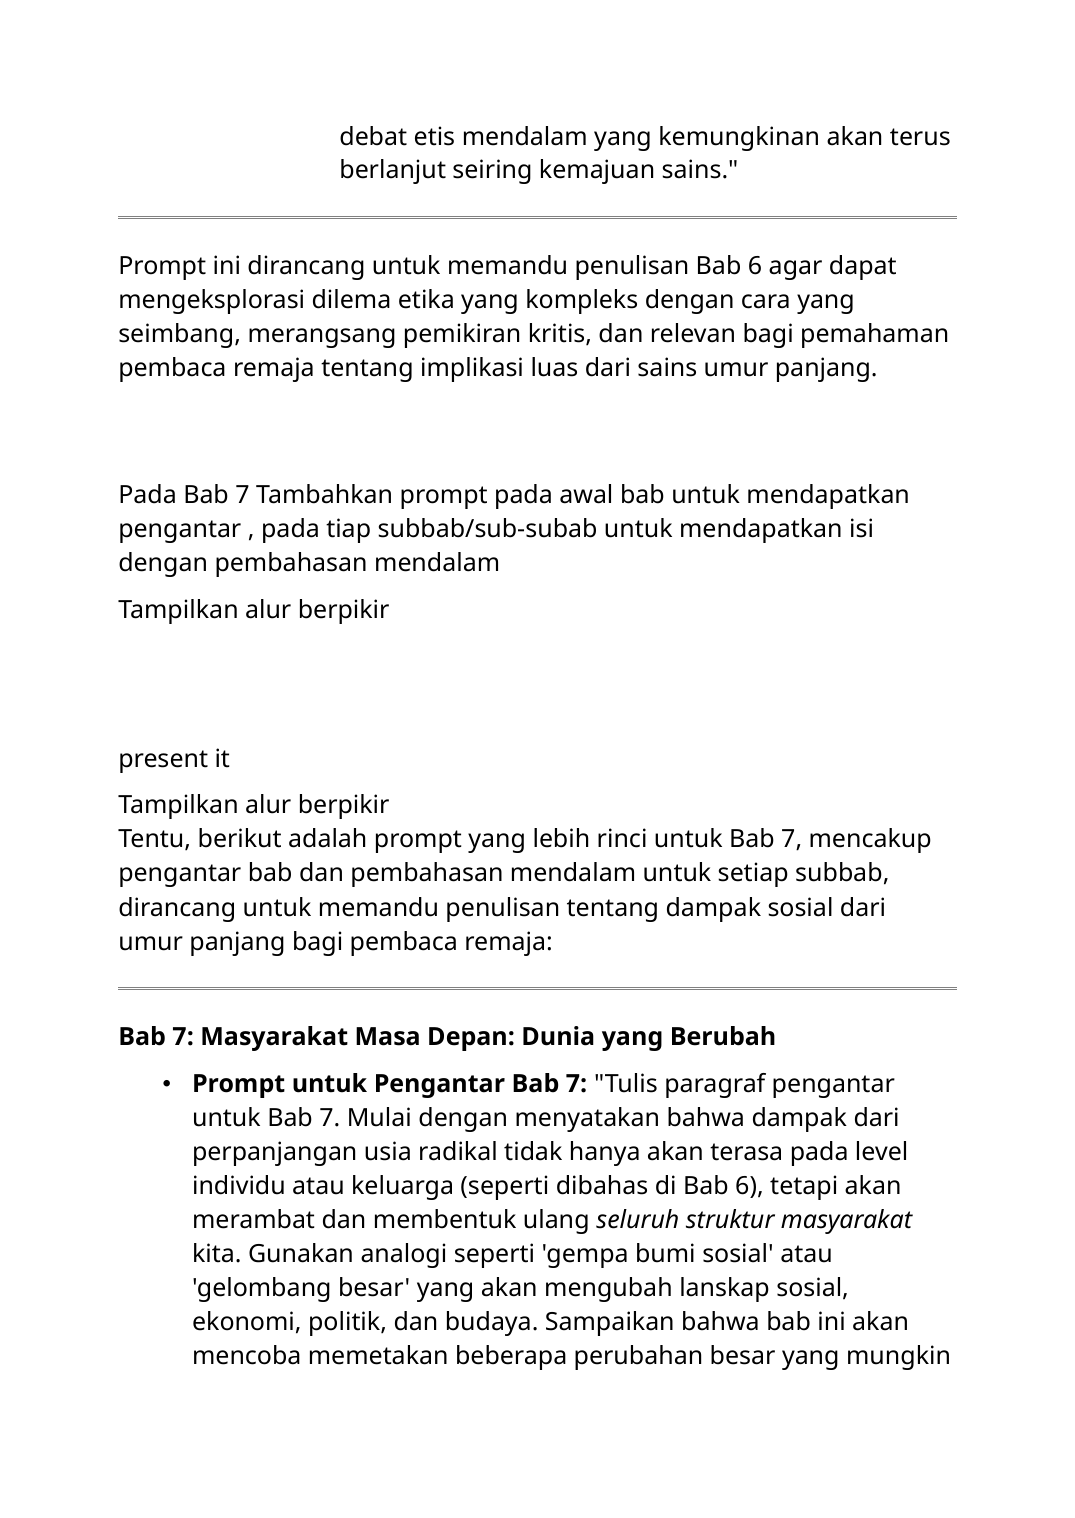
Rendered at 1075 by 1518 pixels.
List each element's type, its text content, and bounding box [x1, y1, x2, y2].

text Tampilkan alur berpikir [118, 592, 957, 626]
text present it [118, 740, 957, 774]
text Tentu, berikut adalah prompt yang lebih rinci untuk Bab 7, mencakup pengantar bab dan pembahasan mendalam untuk setiap subbab, dirancang untuk memandu penulisan tentang dampak sosial dari umur panjang bagi pembaca remaja: [118, 821, 957, 957]
text Prompt ini dirancang untuk memandu penulisan Bab 6 agar dapat mengeksplorasi dilema etika yang kompleks dengan cara yang seimbang, merangsang pemikiran kritis, dan relevan bagi pemahaman pembaca remaja tentang implikasi luas dari sains umur panjang. [118, 248, 957, 384]
text Bab 7: Masyarakat Masa Depan: Dunia yang Berubah [118, 1019, 957, 1053]
text Pada Bab 7 Tambahkan prompt pada awal bab untuk mendapatkan pengantar , pada tiap subbab/sub-subab untuk mendapatkan isi dengan pembahasan mendalam [118, 477, 957, 579]
list Prompt untuk Pengantar Bab 7: "Tulis paragraf pengantar untuk Bab 7. Mulai dengan menyatakan bahwa dampak dari perpanjangan usia radikal tidak hanya akan terasa pada level individu atau keluarga (seperti dibahas di Bab 6), tetapi akan merambat dan membentuk ulang seluruh struktur masyarakat kita. Gunakan analogi seperti 'gempa bumi sosial' atau 'gelombang besar' yang akan mengubah lanskap sosial, ekonomi, politik, dan budaya. Sampaikan bahwa bab ini akan mencoba memetakan beberapa perubahan besar yang mungkin [162, 1065, 957, 1372]
text Tampilkan alur berpikir [118, 787, 957, 821]
list debat etis mendalam yang kemungkinan akan terus berlanjut seiring kemajuan sains." [309, 118, 957, 186]
